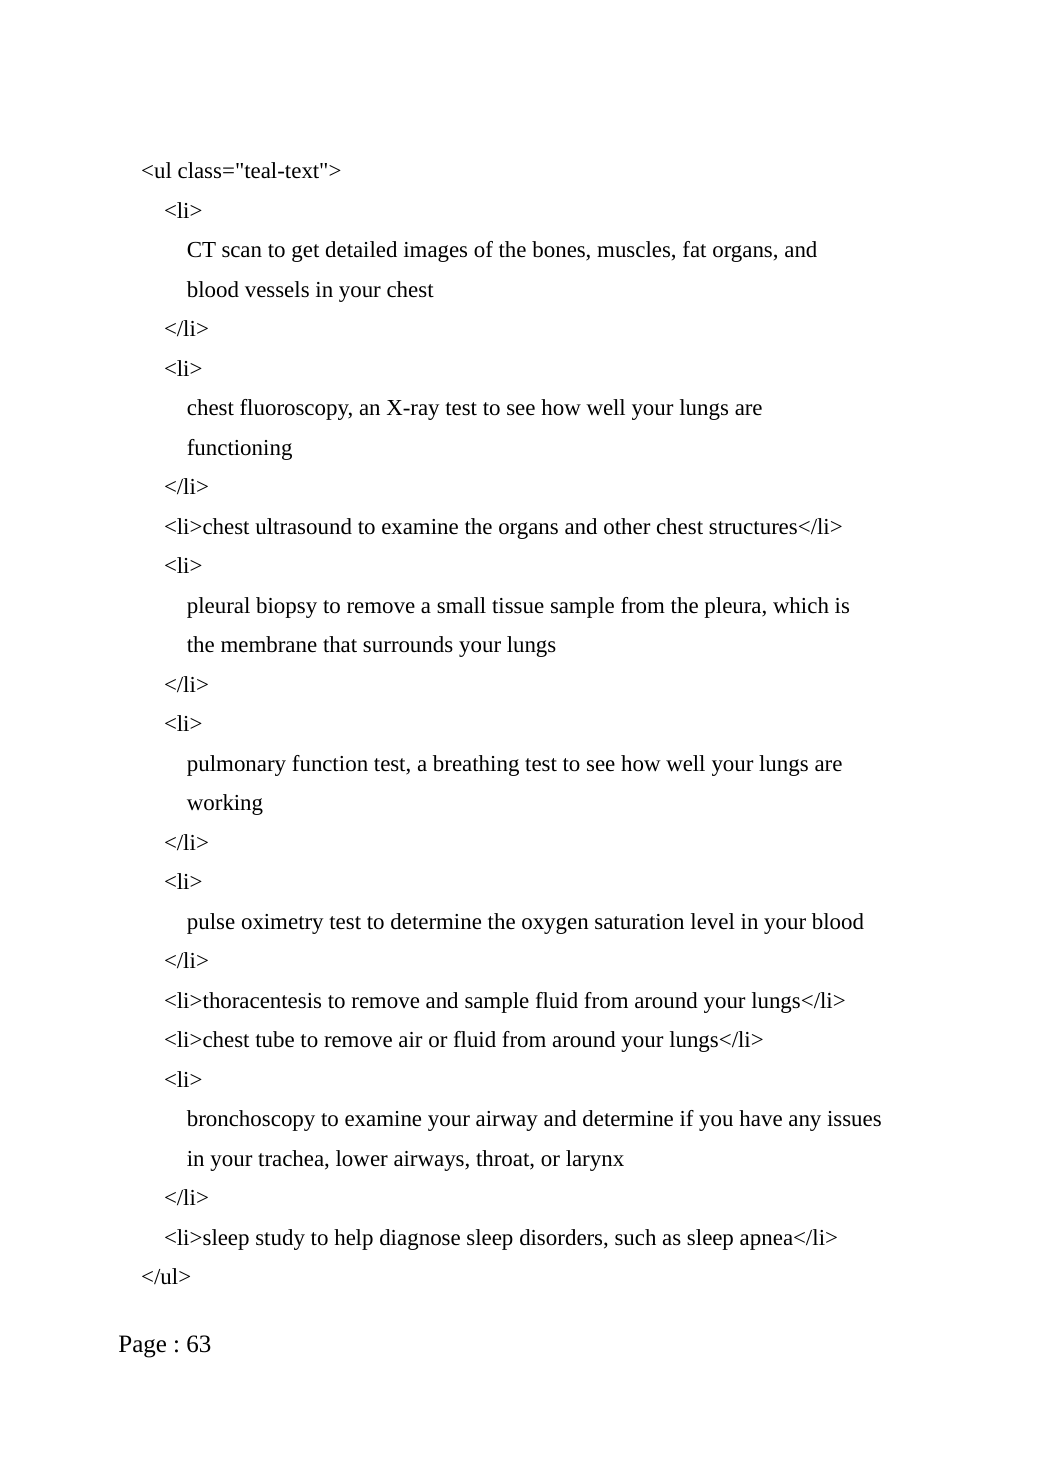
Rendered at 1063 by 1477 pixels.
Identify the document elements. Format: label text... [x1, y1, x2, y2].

text <li> [118, 710, 945, 737]
text chest fluoroscopy, an X-ray test to see how well your lungs are [118, 394, 945, 421]
text <li> [118, 355, 945, 381]
text </li> [118, 1184, 945, 1210]
text </li> [118, 947, 945, 973]
text <li>sleep study to help diagnose sleep disorders, such as sleep apnea</li> [118, 1223, 945, 1250]
text </li> [118, 316, 945, 342]
text the membrane that surrounds your lungs [118, 631, 945, 658]
text bronchoscopy to examine your airway and determine if you have any issues [118, 1105, 945, 1131]
text <li> [118, 552, 945, 579]
text <li> [118, 868, 945, 894]
text </ul> [118, 1263, 945, 1289]
text <li> [118, 197, 945, 223]
text working [118, 789, 945, 816]
text in your trachea, lower airways, throat, or larynx [118, 1144, 945, 1171]
text <ul class="teal-text"> [118, 158, 945, 184]
text </li> [118, 671, 945, 697]
text pulse oximetry test to determine the oxygen saturation level in your blood [118, 908, 945, 934]
text CT scan to get detailed images of the bones, muscles, fat organs, and [118, 237, 945, 263]
text </li> [118, 473, 945, 500]
text pleural biopsy to remove a small tissue sample from the pleura, which is [118, 592, 945, 618]
text blood vessels in your chest [118, 276, 945, 302]
text <li>thoracentesis to remove and sample fluid from around your lungs</li> [118, 987, 945, 1013]
text <li>chest ultrasound to examine the organs and other chest structures</li> [118, 513, 945, 539]
text <li> [118, 1066, 945, 1092]
text </li> [118, 829, 945, 855]
text pulmonary function test, a breathing test to see how well your lungs are [118, 750, 945, 776]
text functioning [118, 434, 945, 460]
text <li>chest tube to remove air or fluid from around your lungs</li> [118, 1026, 945, 1052]
